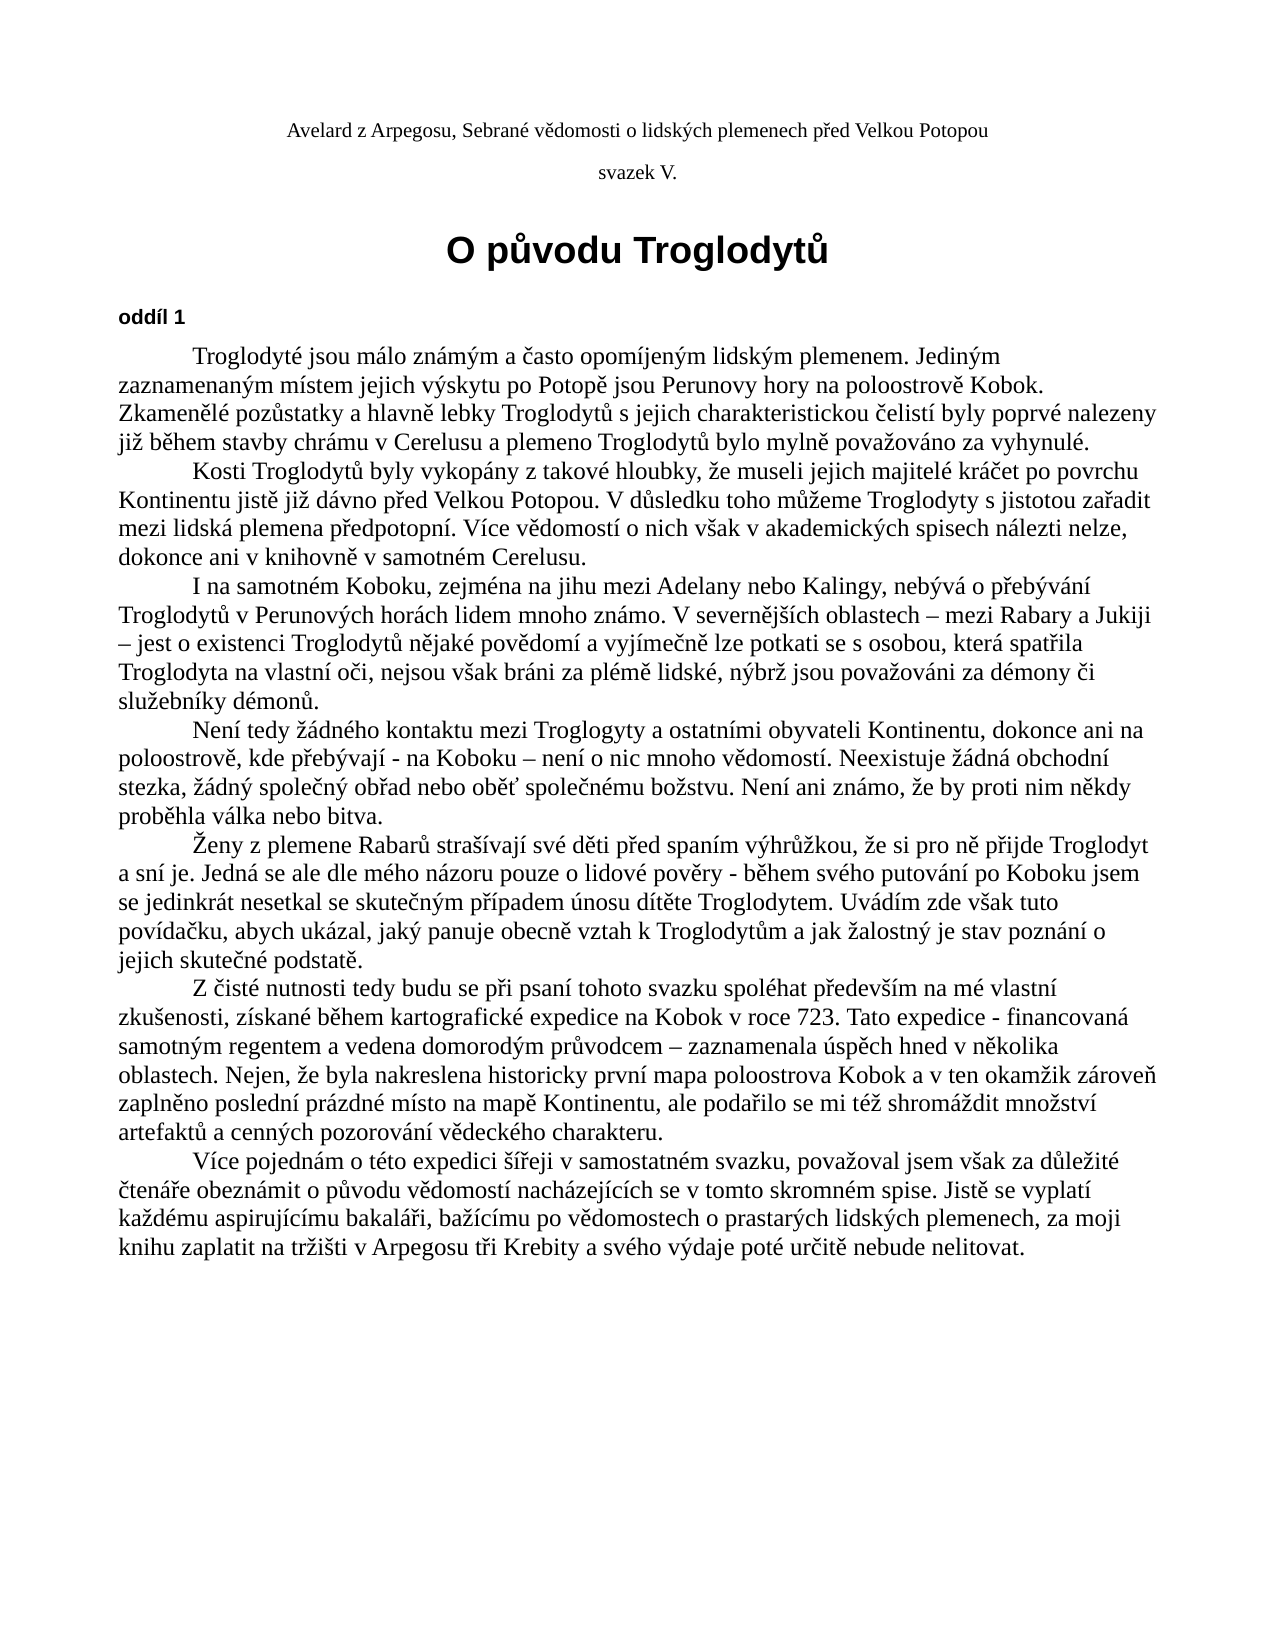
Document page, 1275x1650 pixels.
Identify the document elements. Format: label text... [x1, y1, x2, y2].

subtitle oddíl 1 [118, 304, 1157, 328]
subtitle O původu Troglodytů [118, 227, 1157, 271]
text Ženy z plemene Rabarů strašívají své děti před spaním výhrůžkou, že si pro ně přijde Troglodyt a sní je. Jedná se ale dle mého názoru pouze o lidové pověry - během svého putování po Koboku jsem se jedinkrát nesetkal se skutečným případem únosu dítěte Troglodytem. Uvádím zde však tuto povídačku, abych ukázal, jaký panuje obecně vztah k Troglodytům a jak žalostný je stav poznání o jejich skutečné podstatě. [118, 830, 1157, 973]
text I na samotném Koboku, zejména na jihu mezi Adelany nebo Kalingy, nebývá o přebývání Troglodytů v Perunových horách lidem mnoho známo. V severnějších oblastech – mezi Rabary a Jukiji – jest o existenci Troglodytů nějaké povědomí a vyjímečně lze potkati se s osobou, která spatřila Troglodyta na vlastní oči, nejsou však bráni za plémě lidské, nýbrž jsou považováni za démony či služebníky démonů. [118, 571, 1157, 715]
text Troglodyté jsou málo známým a často opomíjeným lidským plemenem. Jediným zaznamenaným místem jejich výskytu po Potopě jsou Perunovy hory na poloostrově Kobok. Zkamenělé pozůstatky a hlavně lebky Troglodytů s jejich charakteristickou čelistí byly poprvé nalezeny již během stavby chrámu v Cerelusu a plemeno Troglodytů bylo mylně považováno za vyhynulé. [118, 341, 1157, 456]
text Kosti Troglodytů byly vykopány z takové hloubky, že museli jejich majitelé kráčet po povrchu Kontinentu jistě již dávno před Velkou Potopou. V důsledku toho můžeme Troglodyty s jistotou zařadit mezi lidská plemena předpotopní. Více vědomostí o nich však v akademických spisech nálezti nelze, dokonce ani v knihovně v samotném Cerelusu. [118, 456, 1157, 571]
text Z čisté nutnosti tedy budu se při psaní tohoto svazku spoléhat především na mé vlastní zkušenosti, získané během kartografické expedice na Kobok v roce 723. Tato expedice - financovaná samotným regentem a vedena domorodým průvodcem – zaznamenala úspěch hned v několika oblastech. Nejen, že byla nakreslena historicky první mapa poloostrova Kobok a v ten okamžik zároveň zaplněno poslední prázdné místo na mapě Kontinentu, ale podařilo se mi též shromáždit množství artefaktů a cenných pozorování vědeckého charakteru. [118, 973, 1157, 1146]
text Více pojednám o této expedici šířeji v samostatném svazku, považoval jsem však za důležité čtenáře obeznámit o původu vědomostí nacházejících se v tomto skromném spise. Jistě se vyplatí každému aspirujícímu bakaláři, bažícímu po vědomostech o prastarých lidských plemenech, za moji knihu zaplatit na tržišti v Arpegosu tři Krebity a svého výdaje poté určitě nebude nelitovat. [118, 1146, 1157, 1261]
text Avelard z Arpegosu, Sebrané vědomosti o lidských plemenech před Velkou Potopou [118, 118, 1157, 142]
text Není tedy žádného kontaktu mezi Troglogyty a ostatními obyvateli Kontinentu, dokonce ani na poloostrově, kde přebývají - na Koboku – není o nic mnoho vědomostí. Neexistuje žádná obchodní stezka, žádný společný obřad nebo oběť společnému božstvu. Není ani známo, že by proti nim někdy proběhla válka nebo bitva. [118, 715, 1157, 830]
text svazek V. [118, 160, 1157, 184]
